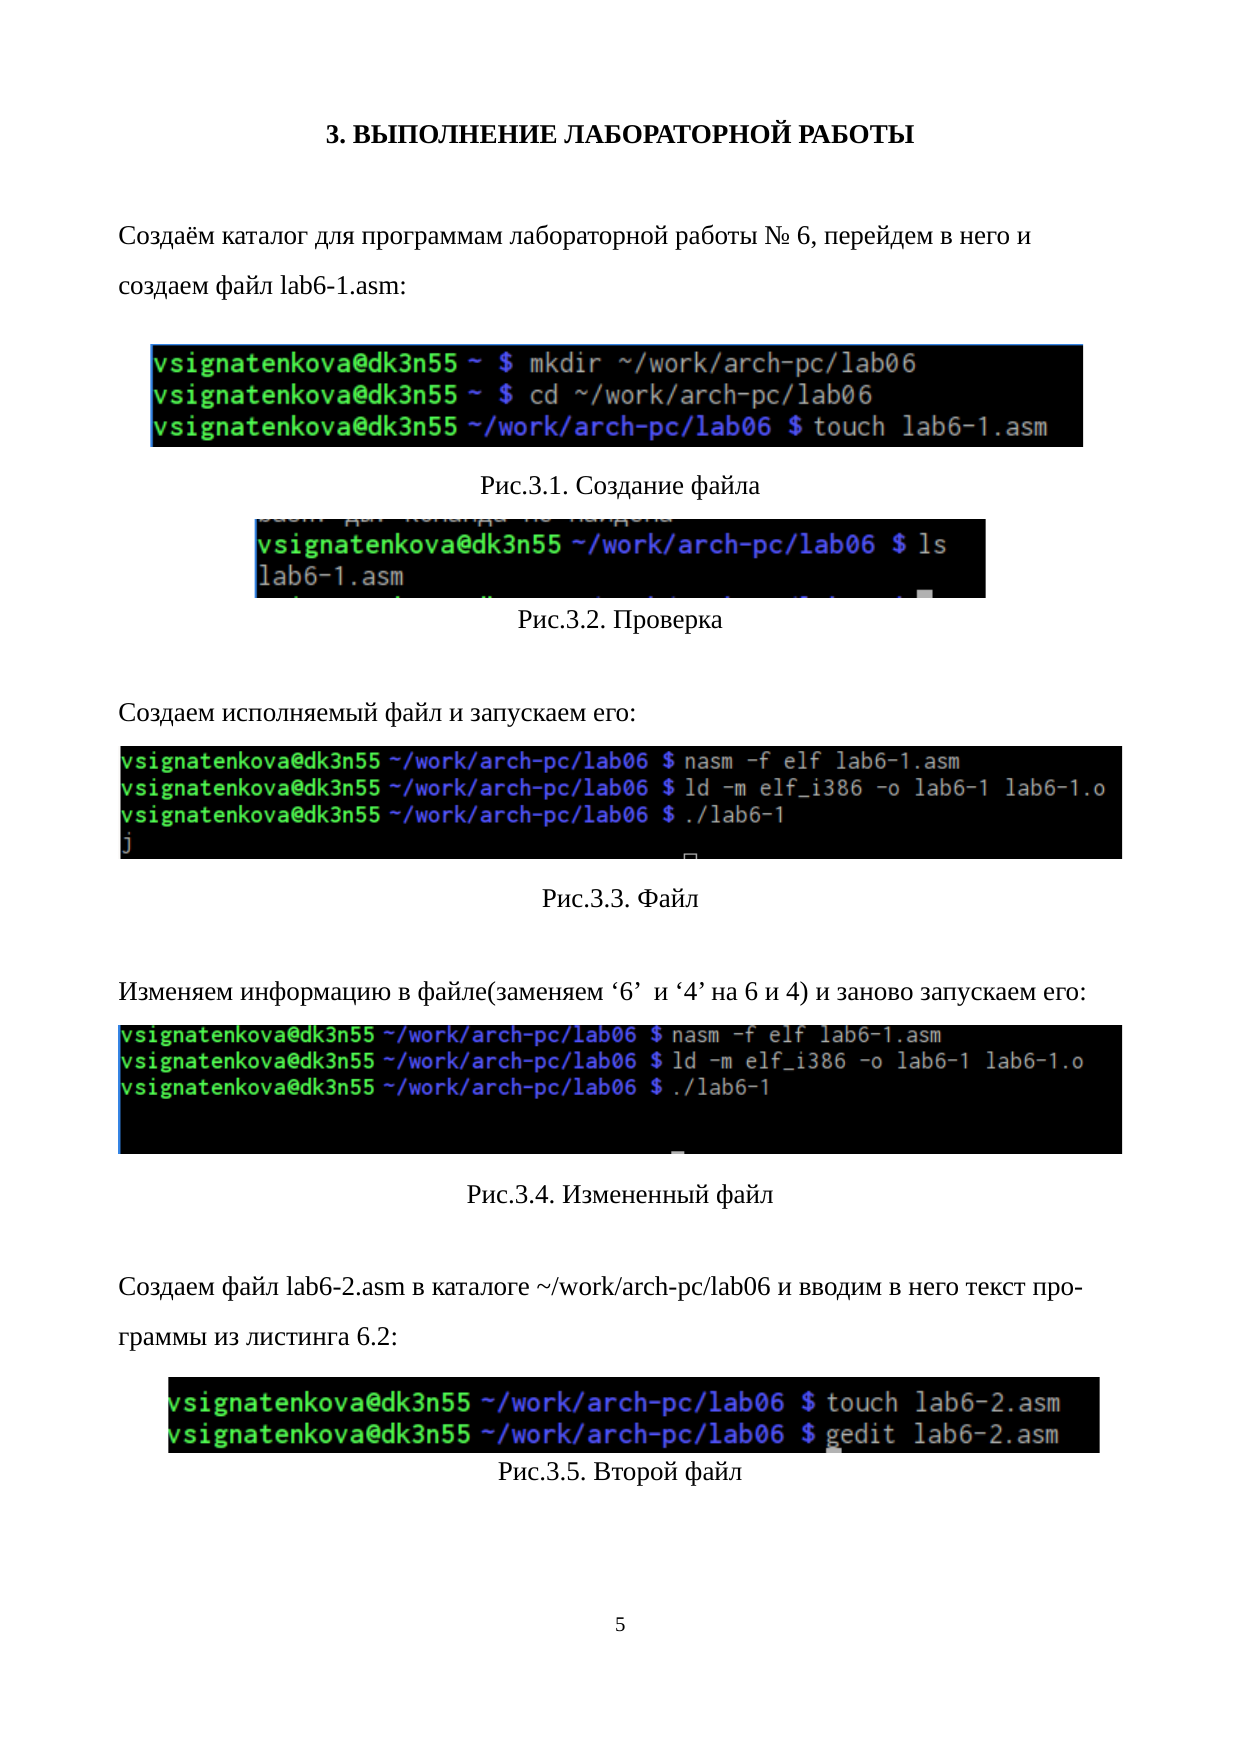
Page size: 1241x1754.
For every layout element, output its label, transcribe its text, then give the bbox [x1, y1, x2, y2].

text Создаем исполняемый файл и запускаем его: [118, 696, 1122, 727]
picture [118, 746, 1123, 859]
picture [254, 519, 986, 598]
picture [118, 1025, 1123, 1154]
text Рис.3.2. Проверка [118, 603, 1122, 635]
text Создаем файл lab6-2.asm в каталоге ~/work/arch-pc/lab06 и вводим в него текст про- [118, 1270, 1122, 1301]
picture [150, 344, 1084, 447]
picture [168, 1377, 1100, 1453]
text Рис.3.4. Измененный файл [118, 1154, 1122, 1209]
text Создаём каталог для программам лабораторной работы № 6, перейдем в него и [118, 219, 1122, 250]
text 3. ВЫПОЛНЕНИЕ ЛАБОРАТОРНОЙ РАБОТЫ [118, 118, 1122, 149]
text создаем файл lab6-1.asm: [118, 269, 1122, 300]
text Изменяем информацию в файле(заменяем ‘6’ и ‘4’ на 6 и 4) и заново запускаем его: [118, 974, 1122, 1006]
text Рис.3.3. Файл [118, 859, 1122, 913]
text Рис.3.1. Создание файла [118, 446, 1122, 500]
text граммы из листинга 6.2: [118, 1321, 1122, 1352]
text Рис.3.5. Второй файл [118, 1455, 1122, 1486]
